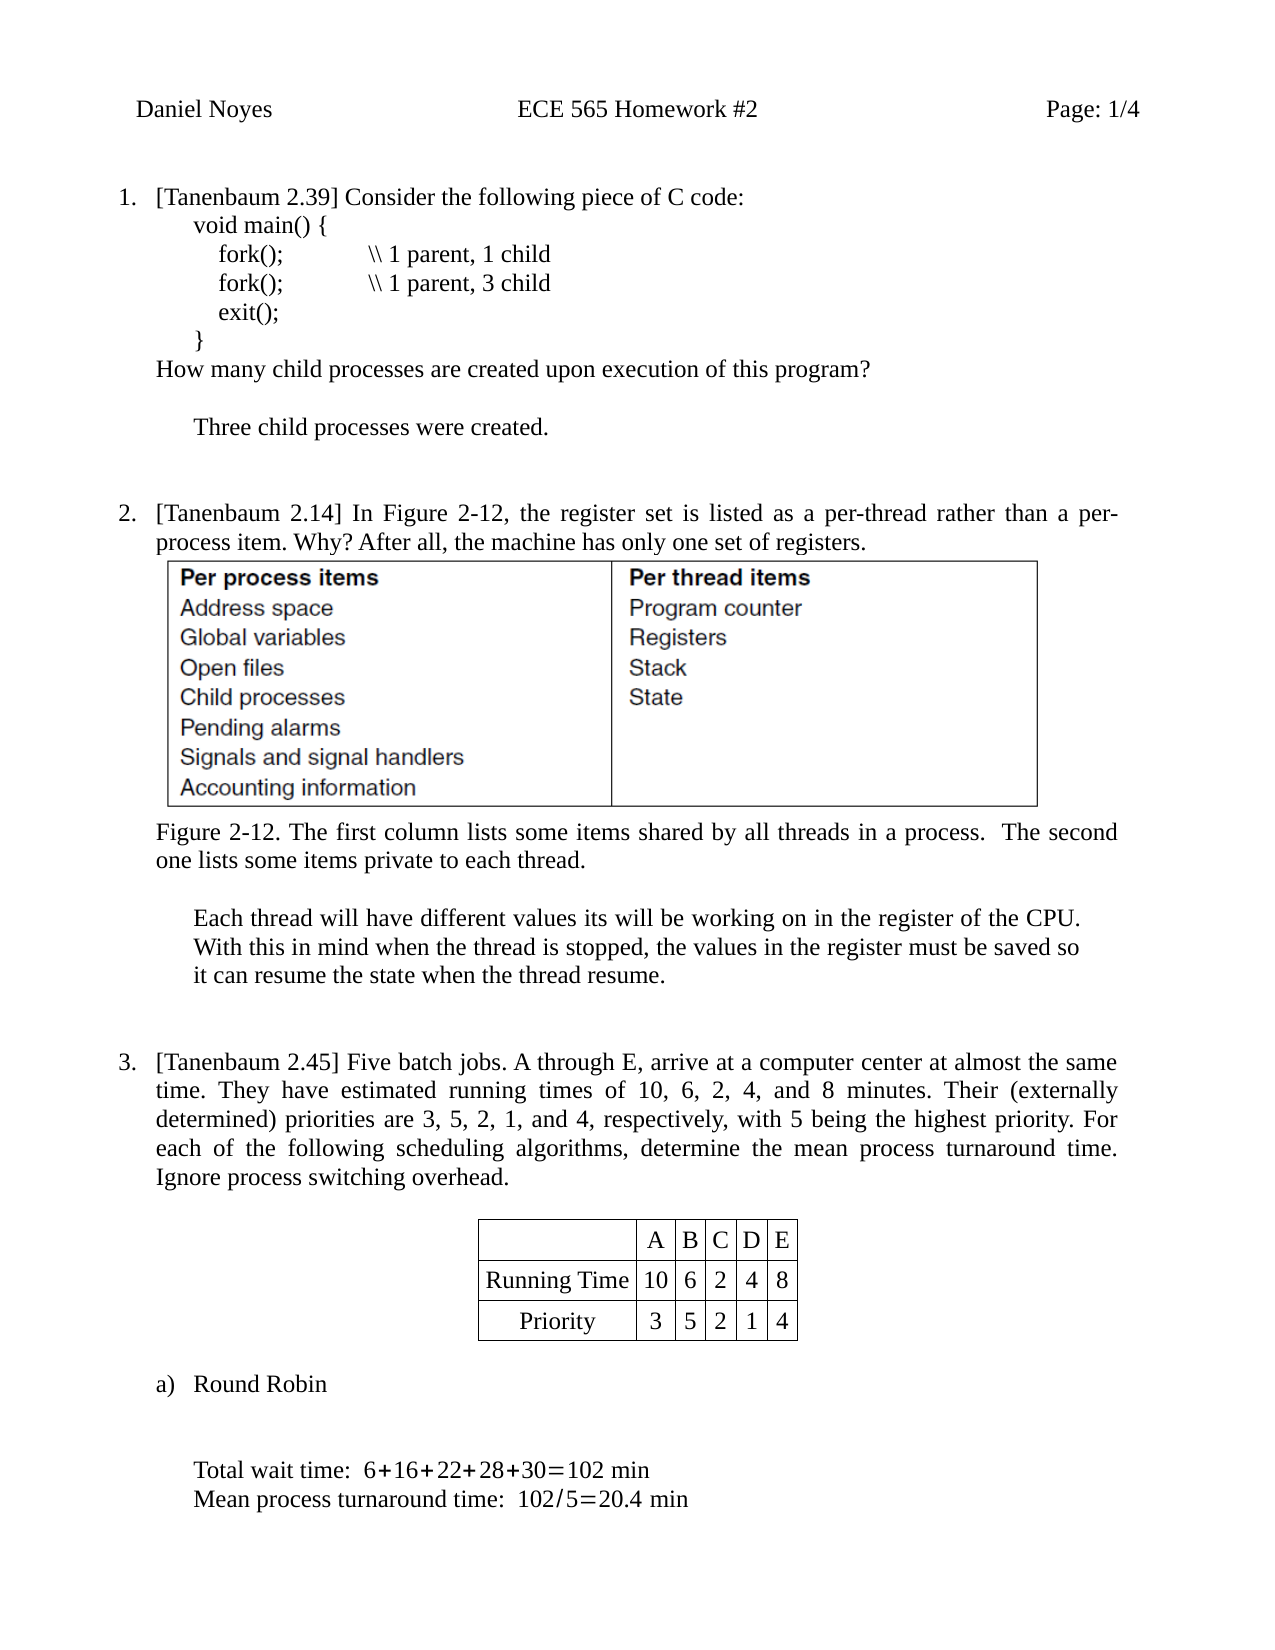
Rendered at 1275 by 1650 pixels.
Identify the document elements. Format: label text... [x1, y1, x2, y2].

text How many child processes are created upon execution of this program? [156, 354, 1119, 383]
table_header D [737, 1220, 767, 1260]
table_header [479, 1220, 636, 1260]
text Each thread will have different values its will be working on in the register of the CPU. With this in mind when the thread is stopped, the values in the register must be saved so it can resume the state when the thread resume. [193, 903, 1082, 989]
table_cell 3 [637, 1301, 675, 1340]
table_header E [768, 1220, 797, 1260]
table_header B [676, 1220, 705, 1260]
table_cell 4 [737, 1261, 767, 1300]
list [Tanenbaum 2.14] In Figure 2-12, the register set is listed as a per-thread rather than a per-process item. Why? After all, the machine has only one set of registers. [118, 498, 1119, 555]
text Mean process turnaround time: min [193, 1484, 1082, 1513]
text fork(); \\ 1 parent, 3 child [156, 268, 1119, 297]
table_cell 2 [706, 1261, 736, 1300]
table_cell Priority [479, 1301, 636, 1340]
table_cell Running Time [479, 1261, 636, 1300]
list Figure 2-12. The first column lists some items shared by all threads in a process. The second one lists some items private to each thread. [118, 817, 1119, 874]
text exit(); [156, 297, 1119, 325]
table_cell 2 [706, 1301, 736, 1340]
picture [155, 555, 1047, 817]
list [Tanenbaum 2.39] Consider the following piece of C code: [118, 182, 1119, 210]
text void main() { [156, 210, 1119, 239]
table_header A [637, 1220, 675, 1260]
table_cell 5 [676, 1301, 705, 1340]
text fork(); \\ 1 parent, 1 child [156, 239, 1119, 268]
text } [156, 325, 1119, 354]
text Total wait time: min [193, 1455, 1082, 1484]
list [Tanenbaum 2.45] Five batch jobs. A through E, arrive at a computer center at almost the same time. They have estimated running times of 10, 6, 2, 4, and 8 minutes. Their (externally determined) priorities are 3, 5, 2, 1, and 4, respectively, with 5 being the highest priority. For each of the following scheduling algorithms, determine the mean process turnaround time. Ignore process switching overhead. [118, 1047, 1119, 1191]
table_cell 4 [768, 1301, 797, 1340]
table_cell 8 [768, 1261, 797, 1300]
table_cell 10 [637, 1261, 675, 1300]
list Round Robin [156, 1369, 1119, 1398]
table_cell 6 [676, 1261, 705, 1300]
text Three child processes were created. [193, 412, 1082, 440]
table_header C [706, 1220, 736, 1260]
table_cell 1 [737, 1301, 767, 1340]
